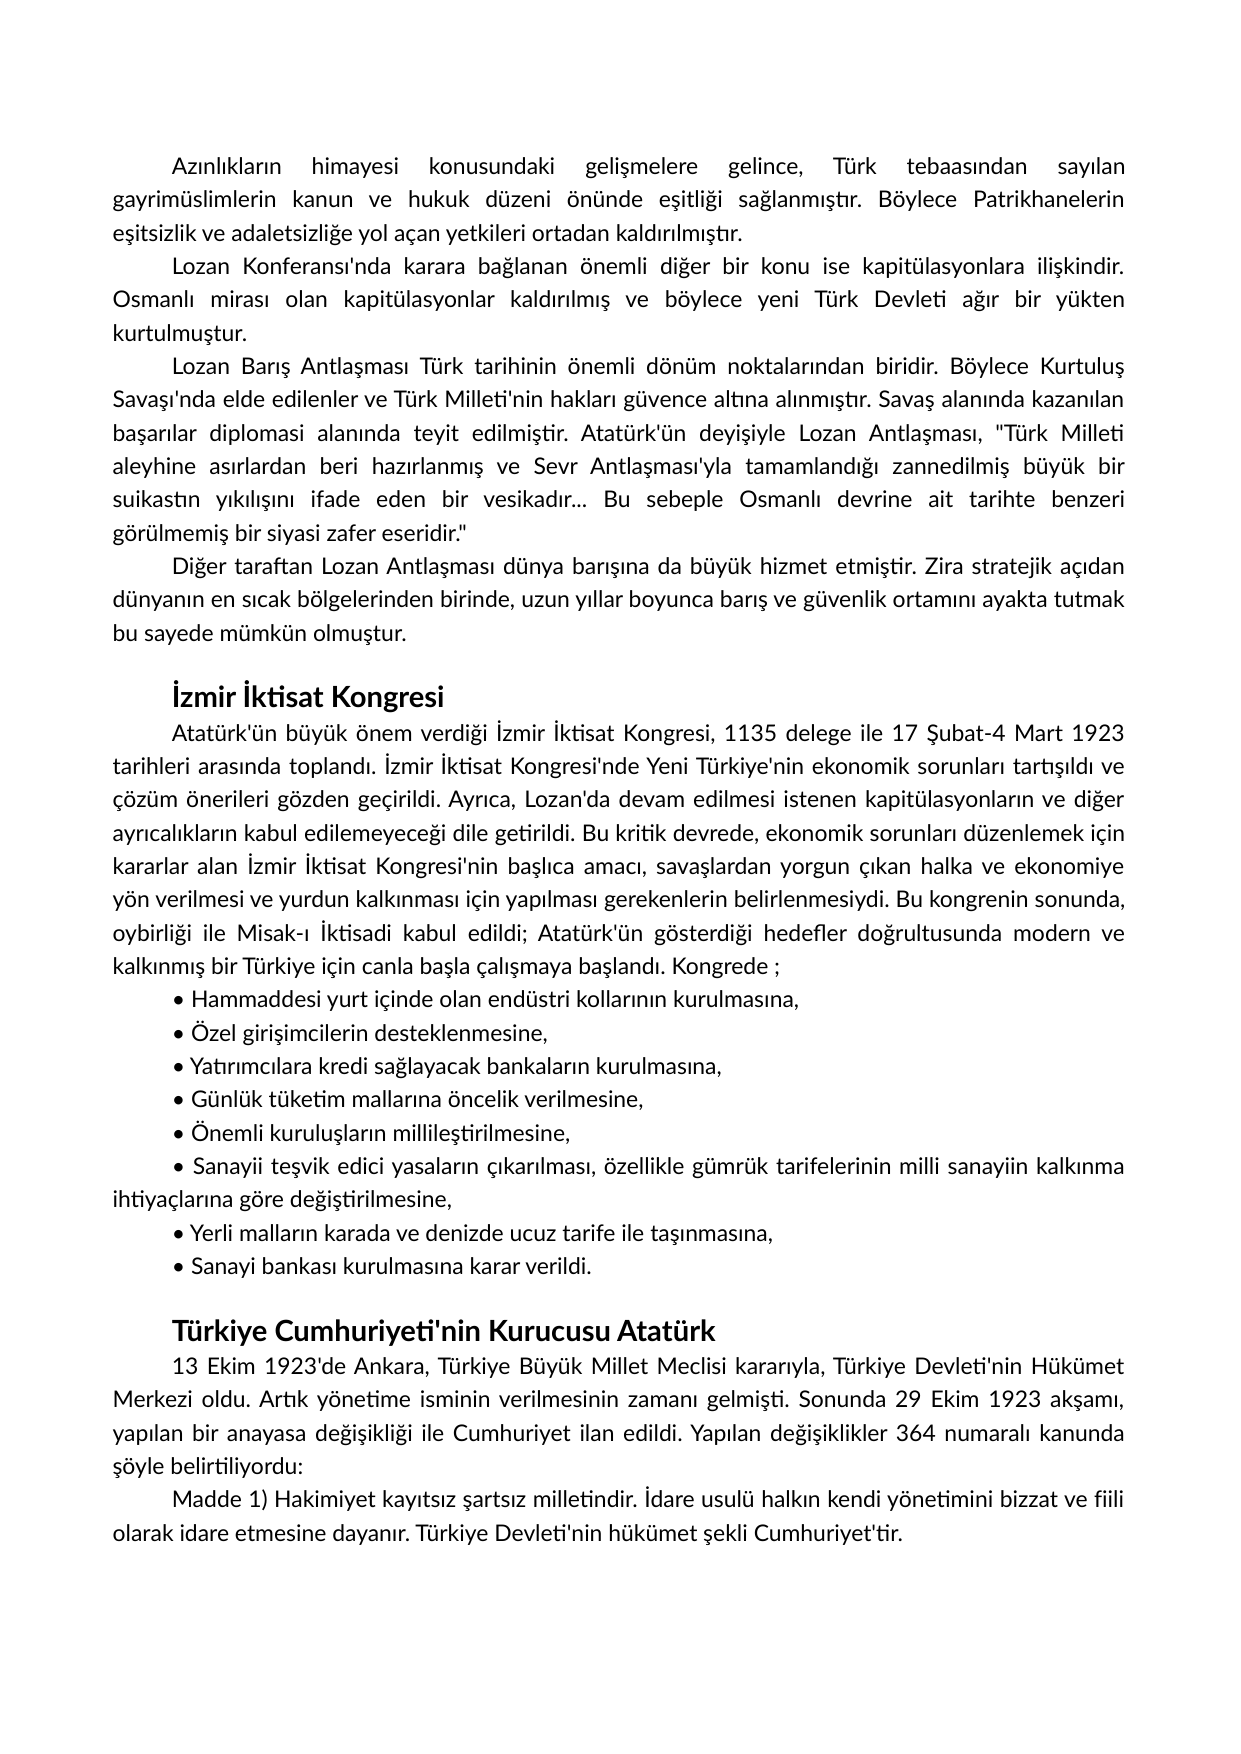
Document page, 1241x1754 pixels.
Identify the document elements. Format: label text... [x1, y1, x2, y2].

text • Sanayii teşvik edici yasaların çıkarılması, özellikle gümrük tarifelerinin milli sanayiin kalkınma ihtiyaçlarına göre değiştirilmesine, [112, 1148, 1126, 1214]
text Diğer taraftan Lozan Antlaşması dünya barışına da büyük hizmet etmiştir. Zira stratejik açıdan dünyanın en sıcak bölgelerinden birinde, uzun yıllar boyunca barış ve güvenlik ortamını ayakta tutmak bu sayede mümkün olmuştur. [112, 548, 1126, 648]
text • Sanayi bankası kurulmasına karar verildi. [112, 1248, 1126, 1281]
text • Yerli malların karada ve denizde ucuz tarife ile taşınmasına, [112, 1214, 1126, 1248]
text 13 Ekim 1923'de Ankara, Türkiye Büyük Millet Meclisi kararıyla, Türkiye Devleti'nin Hükümet Merkezi oldu. Artık yönetime isminin verilmesinin zamanı gelmişti. Sonunda 29 Ekim 1923 akşamı, yapılan bir anayasa değişikliği ile Cumhuriyet ilan edildi. Yapılan değişiklikler 364 numaralı kanunda şöyle belirtiliyordu: [112, 1348, 1126, 1481]
text • Yatırımcılara kredi sağlayacak bankaların kurulmasına, [112, 1048, 1126, 1081]
text • Günlük tüketim mallarına öncelik verilmesine, [112, 1081, 1126, 1114]
text • Hammaddesi yurt içinde olan endüstri kollarının kurulmasına, [112, 981, 1126, 1014]
text Türkiye Cumhuriyeti'nin Kurucusu Atatürk [112, 1314, 1126, 1348]
text Azınlıkların himayesi konusundaki gelişmelere gelince, Türk tebaasından sayılan gayrimüslimlerin kanun ve hukuk düzeni önünde eşitliği sağlanmıştır. Böylece Patrikhanelerin eşitsizlik ve adaletsizliğe yol açan yetkileri ortadan kaldırılmıştır. [112, 148, 1126, 248]
text • Özel girişimcilerin desteklenmesine, [112, 1014, 1126, 1048]
text İzmir İktisat Kongresi [112, 681, 1126, 714]
text Atatürk'ün büyük önem verdiği İzmir İktisat Kongresi, 1135 delege ile 17 Şubat-4 Mart 1923 tarihleri arasında toplandı. İzmir İktisat Kongresi'nde Yeni Türkiye'nin ekonomik sorunları tartışıldı ve çözüm önerileri gözden geçirildi. Ayrıca, Lozan'da devam edilmesi istenen kapitülasyonların ve diğer ayrıcalıkların kabul edilemeyeceği dile getirildi. Bu kritik devrede, ekonomik sorunları düzenlemek için kararlar alan İzmir İktisat Kongresi'nin başlıca amacı, savaşlardan yorgun çıkan halka ve ekonomiye yön verilmesi ve yurdun kalkınması için yapılması gerekenlerin belirlenmesiydi. Bu kongrenin sonunda, oybirliği ile Misak-ı İktisadi kabul edildi; Atatürk'ün gösterdiği hedefler doğrultusunda modern ve kalkınmış bir Türkiye için canla başla çalışmaya başlandı. Kongrede ; [112, 714, 1126, 981]
text Madde 1) Hakimiyet kayıtsız şartsız milletindir. İdare usulü halkın kendi yönetimini bizzat ve fiili olarak idare etmesine dayanır. Türkiye Devleti'nin hükümet şekli Cumhuriyet'tir. [112, 1481, 1126, 1548]
text Lozan Konferansı'nda karara bağlanan önemli diğer bir konu ise kapitülasyonlara ilişkindir. Osmanlı mirası olan kapitülasyonlar kaldırılmış ve böylece yeni Türk Devleti ağır bir yükten kurtulmuştur. [112, 248, 1126, 348]
text • Önemli kuruluşların millileştirilmesine, [112, 1114, 1126, 1148]
text Lozan Barış Antlaşması Türk tarihinin önemli dönüm noktalarından biridir. Böylece Kurtuluş Savaşı'nda elde edilenler ve Türk Milleti'nin hakları güvence altına alınmıştır. Savaş alanında kazanılan başarılar diplomasi alanında teyit edilmiştir. Atatürk'ün deyişiyle Lozan Antlaşması, "Türk Milleti aleyhine asırlardan beri hazırlanmış ve Sevr Antlaşması'yla tamamlandığı zannedilmiş büyük bir suikastın yıkılışını ifade eden bir vesikadır... Bu sebeple Osmanlı devrine ait tarihte benzeri görülmemiş bir siyasi zafer eseridir." [112, 348, 1126, 548]
